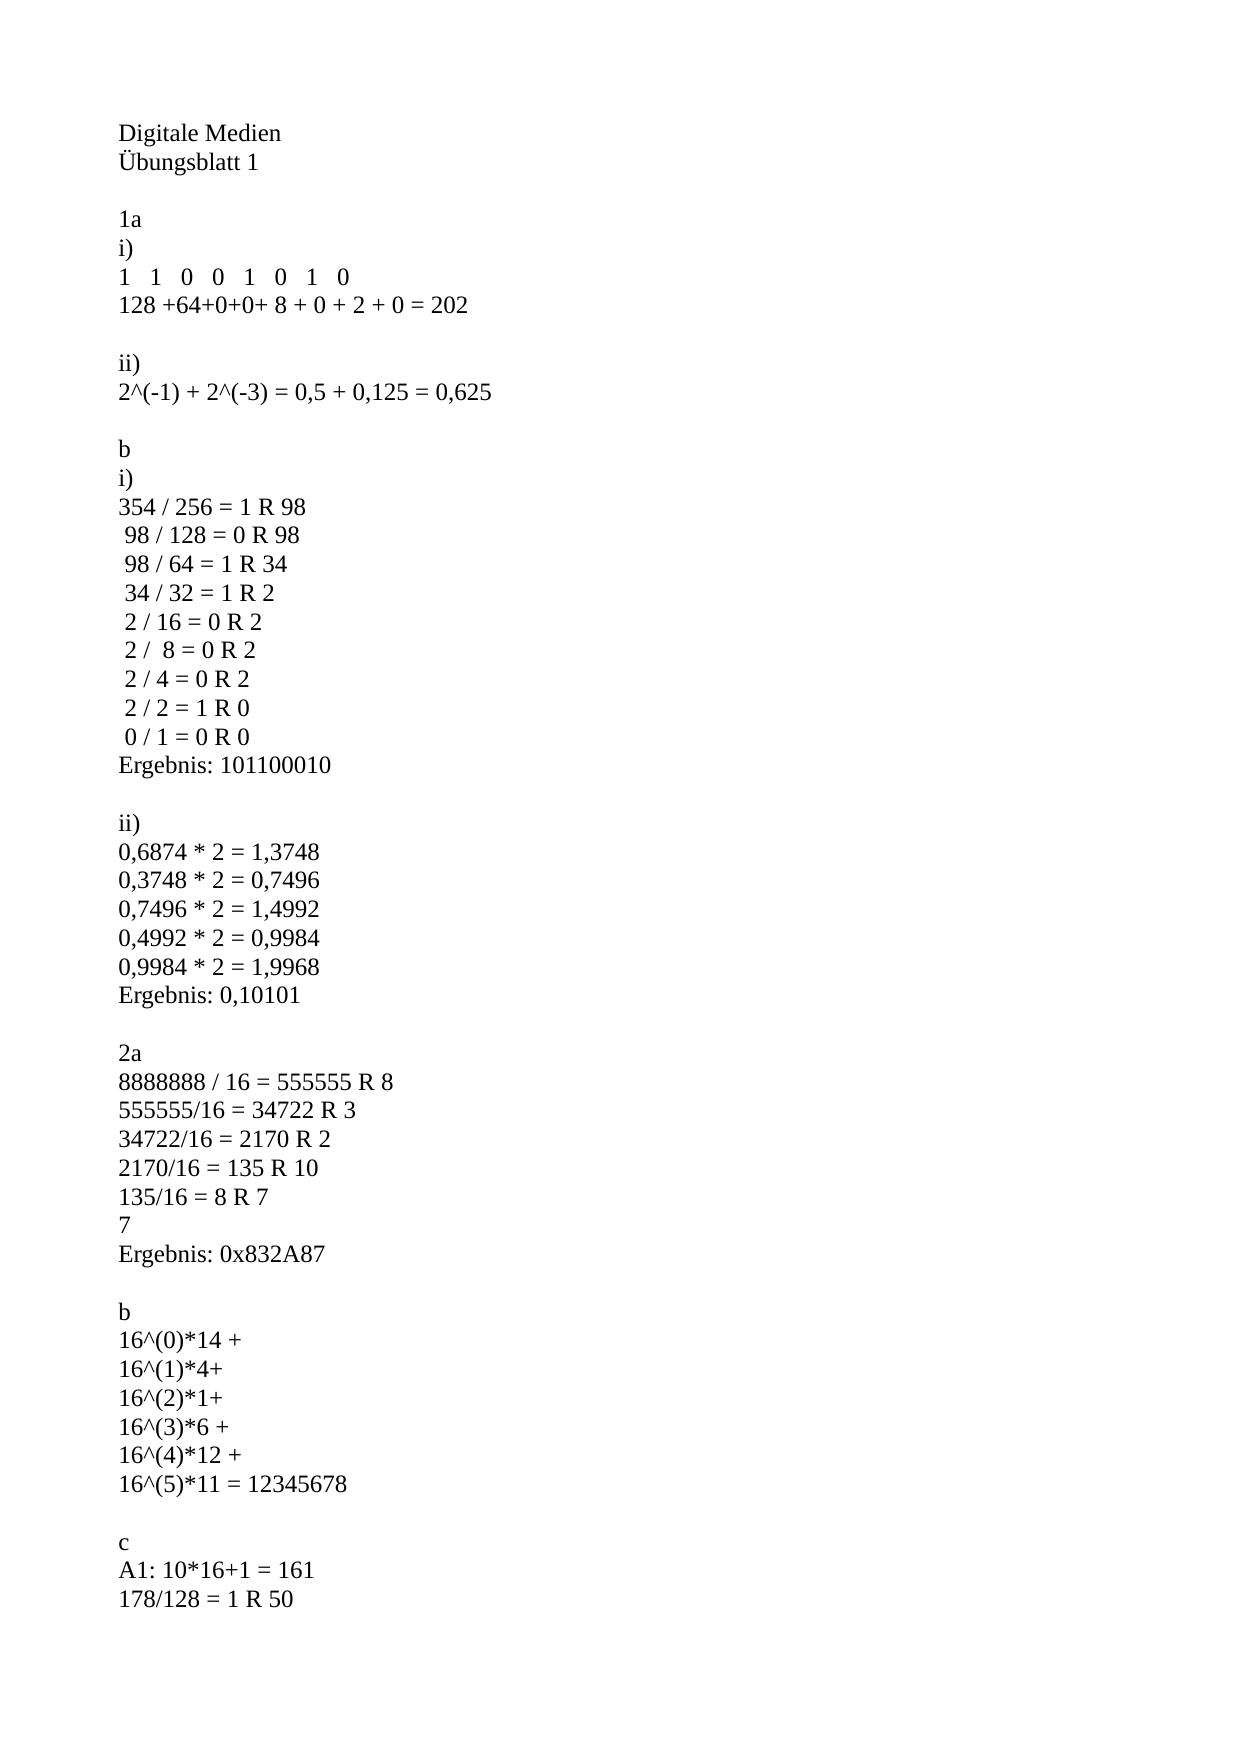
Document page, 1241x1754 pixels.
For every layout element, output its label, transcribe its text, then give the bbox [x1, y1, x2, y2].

text 2a [118, 1038, 1122, 1067]
text 128 +64+0+0+ 8 + 0 + 2 + 0 = 202 [118, 291, 1122, 319]
text 555555/16 = 34722 R 3 [118, 1096, 1122, 1124]
text 7 [118, 1211, 1122, 1239]
text 178/128 = 1 R 50 [118, 1584, 1122, 1613]
text 98 / 128 = 0 R 98 [118, 521, 1122, 549]
text 0 / 1 = 0 R 0 [118, 722, 1122, 751]
text 98 / 64 = 1 R 34 [118, 549, 1122, 578]
text A1: 10*16+1 = 161 [118, 1556, 1122, 1584]
text Ergebnis: 0,10101 [118, 981, 1122, 1009]
text 2^(-1) + 2^(-3) = 0,5 + 0,125 = 0,625 [118, 377, 1122, 406]
text 135/16 = 8 R 7 [118, 1182, 1122, 1211]
text 16^(5)*11 = 12345678 [118, 1469, 1122, 1498]
text Digitale Medien [118, 118, 1122, 147]
text 16^(3)*6 + [118, 1412, 1122, 1441]
text 16^(2)*1+ [118, 1383, 1122, 1412]
text ii) [118, 808, 1122, 837]
text 34722/16 = 2170 R 2 [118, 1124, 1122, 1153]
text 2170/16 = 135 R 10 [118, 1153, 1122, 1182]
text 354 / 256 = 1 R 98 [118, 492, 1122, 521]
text 0,4992 * 2 = 0,9984 [118, 923, 1122, 952]
text c [118, 1527, 1122, 1556]
text 1 1 0 0 1 0 1 0 [118, 262, 1122, 291]
text 2 / 16 = 0 R 2 [118, 607, 1122, 636]
text ii) [118, 348, 1122, 377]
text 0,6874 * 2 = 1,3748 [118, 837, 1122, 866]
text 2 / 2 = 1 R 0 [118, 693, 1122, 722]
text Ergebnis: 101100010 [118, 751, 1122, 779]
text 8888888 / 16 = 555555 R 8 [118, 1067, 1122, 1096]
text 0,9984 * 2 = 1,9968 [118, 952, 1122, 981]
text 34 / 32 = 1 R 2 [118, 578, 1122, 607]
text 16^(4)*12 + [118, 1441, 1122, 1469]
text 16^(0)*14 + [118, 1326, 1122, 1354]
text 0,7496 * 2 = 1,4992 [118, 894, 1122, 923]
text 2 / 4 = 0 R 2 [118, 664, 1122, 693]
text 0,3748 * 2 = 0,7496 [118, 866, 1122, 894]
text 16^(1)*4+ [118, 1354, 1122, 1383]
text b [118, 1297, 1122, 1326]
text i) [118, 233, 1122, 262]
text Übungsblatt 1 [118, 147, 1122, 176]
text Ergebnis: 0x832A87 [118, 1239, 1122, 1268]
text i) [118, 463, 1122, 492]
text b [118, 434, 1122, 463]
text 1a [118, 204, 1122, 233]
text 2 / 8 = 0 R 2 [118, 636, 1122, 664]
